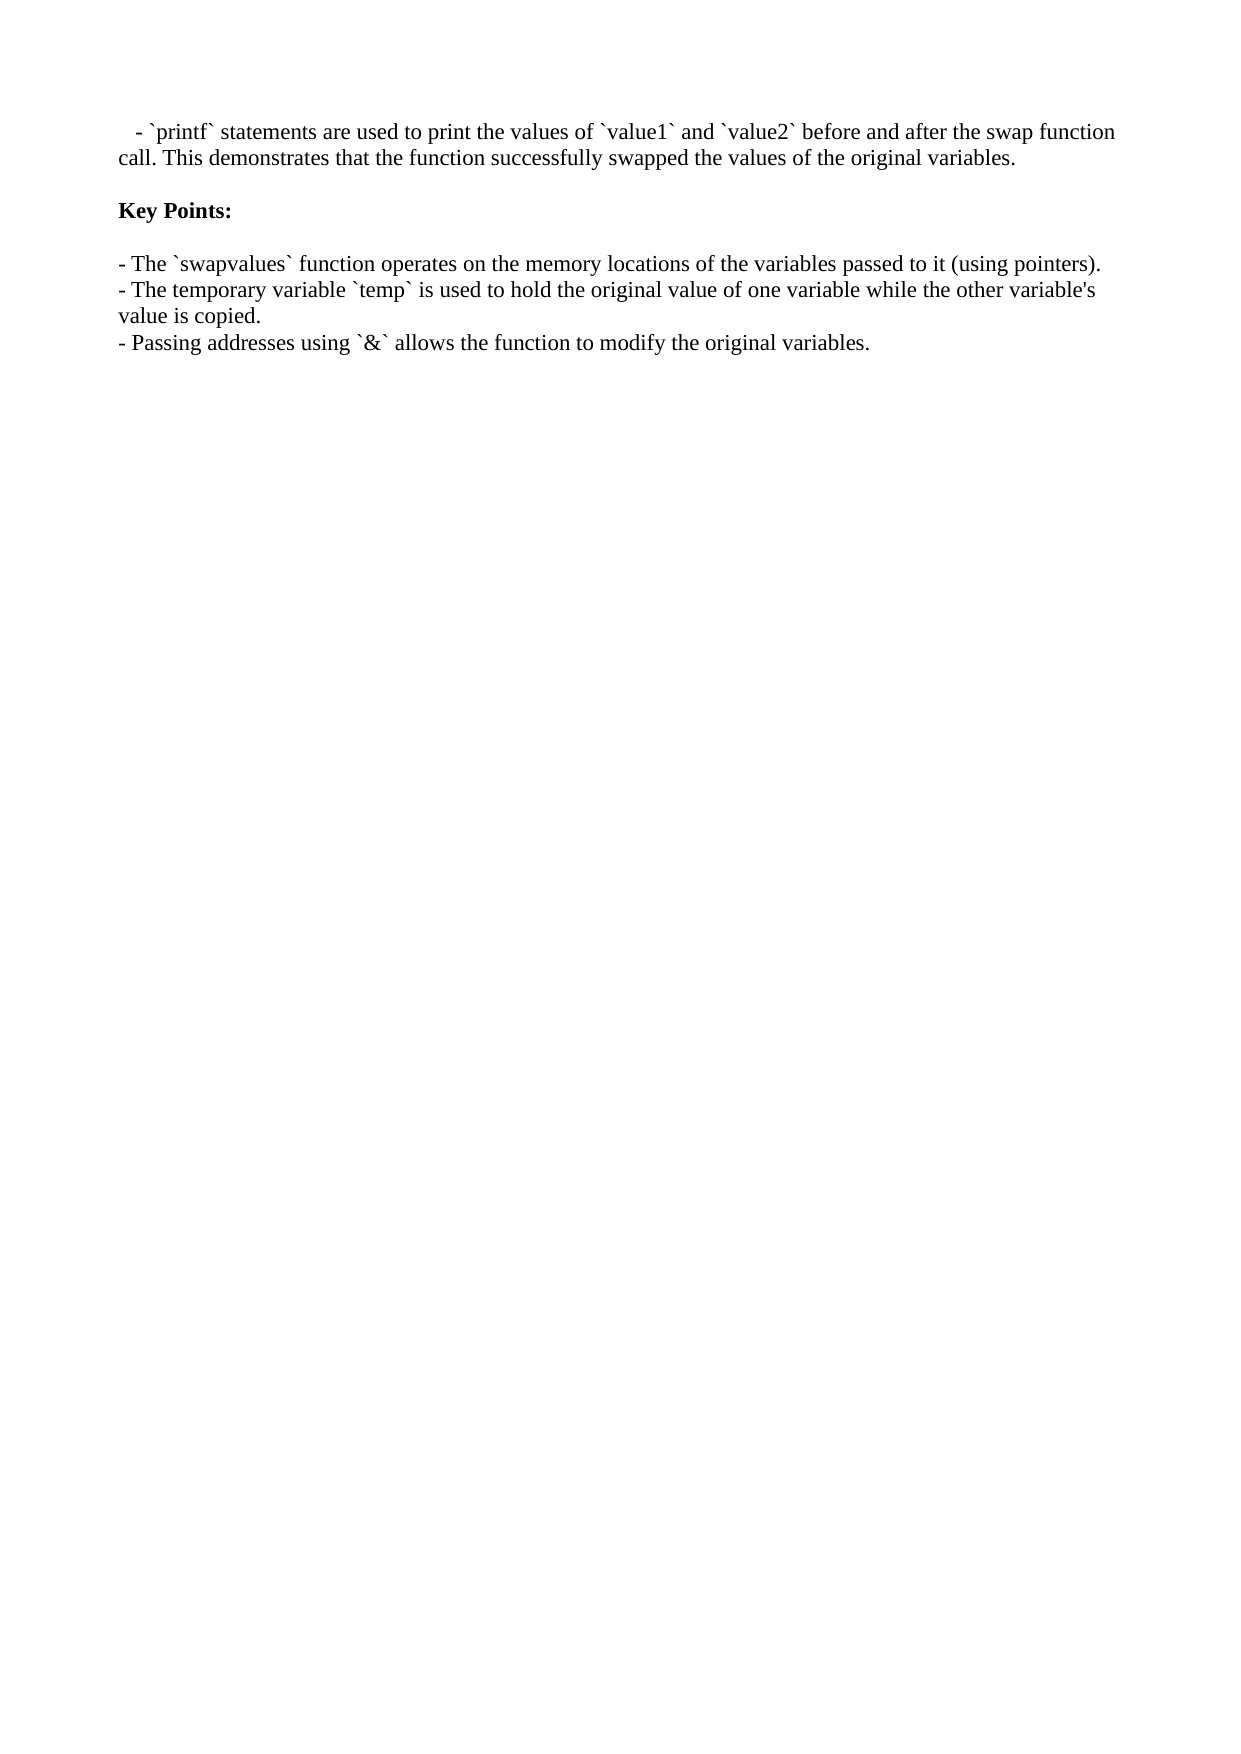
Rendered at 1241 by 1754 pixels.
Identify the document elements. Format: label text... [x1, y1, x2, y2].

text - The temporary variable `temp` is used to hold the original value of one variable while the other variable's value is copied. [118, 276, 1122, 329]
text Key Points: [118, 197, 1122, 223]
text - Passing addresses using `&` allows the function to modify the original variables. [118, 329, 1122, 355]
text - The `swapvalues` function operates on the memory locations of the variables passed to it (using pointers). [118, 250, 1122, 276]
text - `printf` statements are used to print the values of `value1` and `value2` before and after the swap function call. This demonstrates that the function successfully swapped the values of the original variables. [118, 118, 1122, 171]
